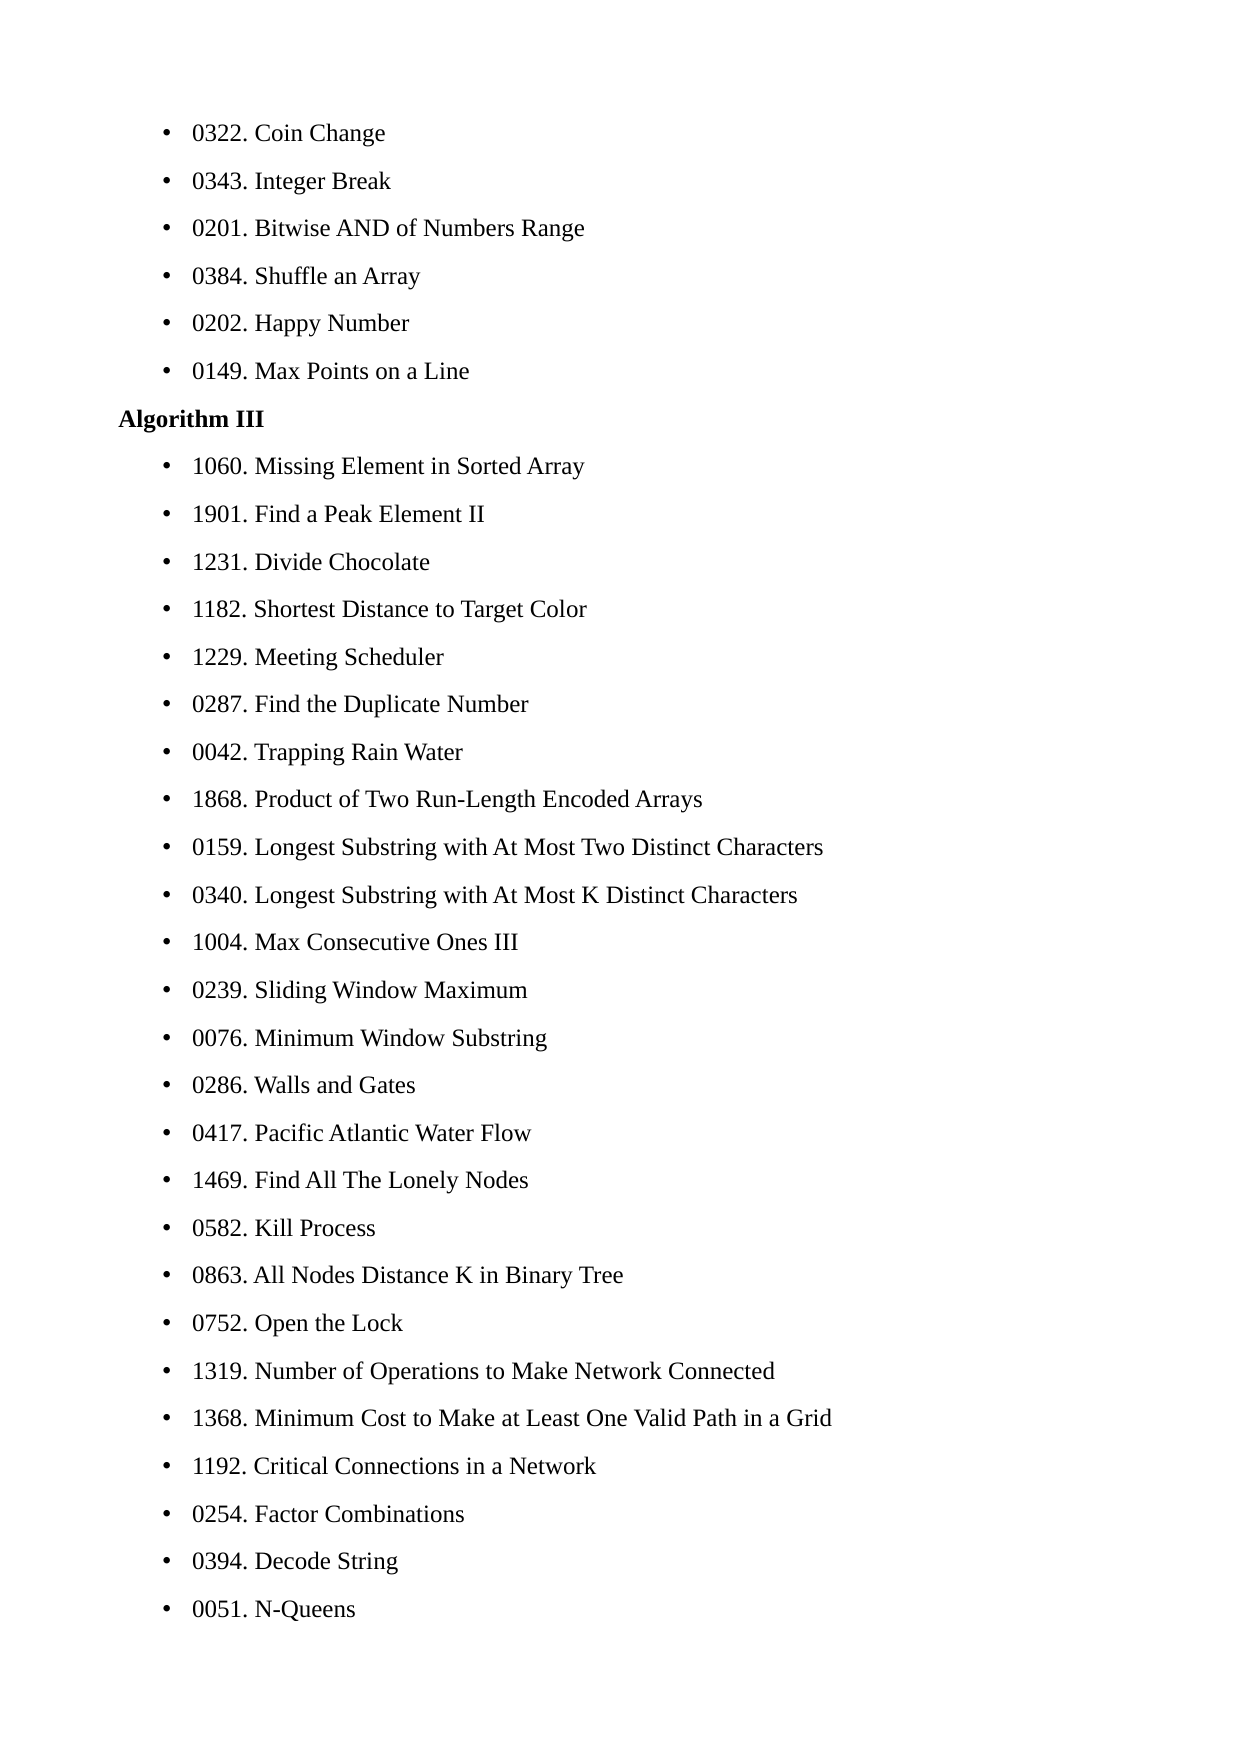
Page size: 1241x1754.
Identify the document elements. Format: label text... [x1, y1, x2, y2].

list 0076. Minimum Window Substring [162, 1023, 1122, 1051]
list 0863. All Nodes Distance K in Binary Tree [162, 1261, 1122, 1289]
list 0287. Find the Duplicate Number [162, 689, 1122, 718]
list 0417. Pacific Atlantic Water Flow [162, 1118, 1122, 1147]
list 0582. Kill Process [162, 1213, 1122, 1242]
text Algorithm III [118, 404, 1122, 432]
list 1004. Max Consecutive Ones III [162, 927, 1122, 956]
list 1469. Find All The Lonely Nodes [162, 1165, 1122, 1194]
list 1368. Minimum Cost to Make at Least One Valid Path in a Grid [162, 1403, 1122, 1432]
list 1868. Product of Two Run-Length Encoded Arrays [162, 784, 1122, 813]
list 0343. Integer Break [162, 166, 1122, 194]
list 0322. Coin Change [162, 118, 1122, 147]
list 0752. Open the Lock [162, 1308, 1122, 1337]
list 0202. Happy Number [162, 308, 1122, 337]
list 0254. Factor Combinations [162, 1499, 1122, 1527]
list 1231. Divide Chocolate [162, 547, 1122, 575]
list 1229. Meeting Scheduler [162, 642, 1122, 671]
list 0149. Max Points on a Line [162, 356, 1122, 385]
list 0051. N-Queens [162, 1594, 1122, 1623]
list 1182. Shortest Distance to Target Color [162, 594, 1122, 623]
list 0159. Longest Substring with At Most Two Distinct Characters [162, 832, 1122, 861]
list 1319. Number of Operations to Make Network Connected [162, 1356, 1122, 1384]
list 1060. Missing Element in Sorted Array [162, 451, 1122, 480]
list 0384. Shuffle an Array [162, 261, 1122, 290]
list 0394. Decode String [162, 1546, 1122, 1575]
list 0042. Trapping Rain Water [162, 737, 1122, 766]
list 0286. Walls and Gates [162, 1070, 1122, 1099]
list 0340. Longest Substring with At Most K Distinct Characters [162, 880, 1122, 908]
list 1901. Find a Peak Element II [162, 499, 1122, 528]
list 0201. Bitwise AND of Numbers Range [162, 213, 1122, 242]
list 1192. Critical Connections in a Network [162, 1451, 1122, 1480]
list 0239. Sliding Window Maximum [162, 975, 1122, 1004]
